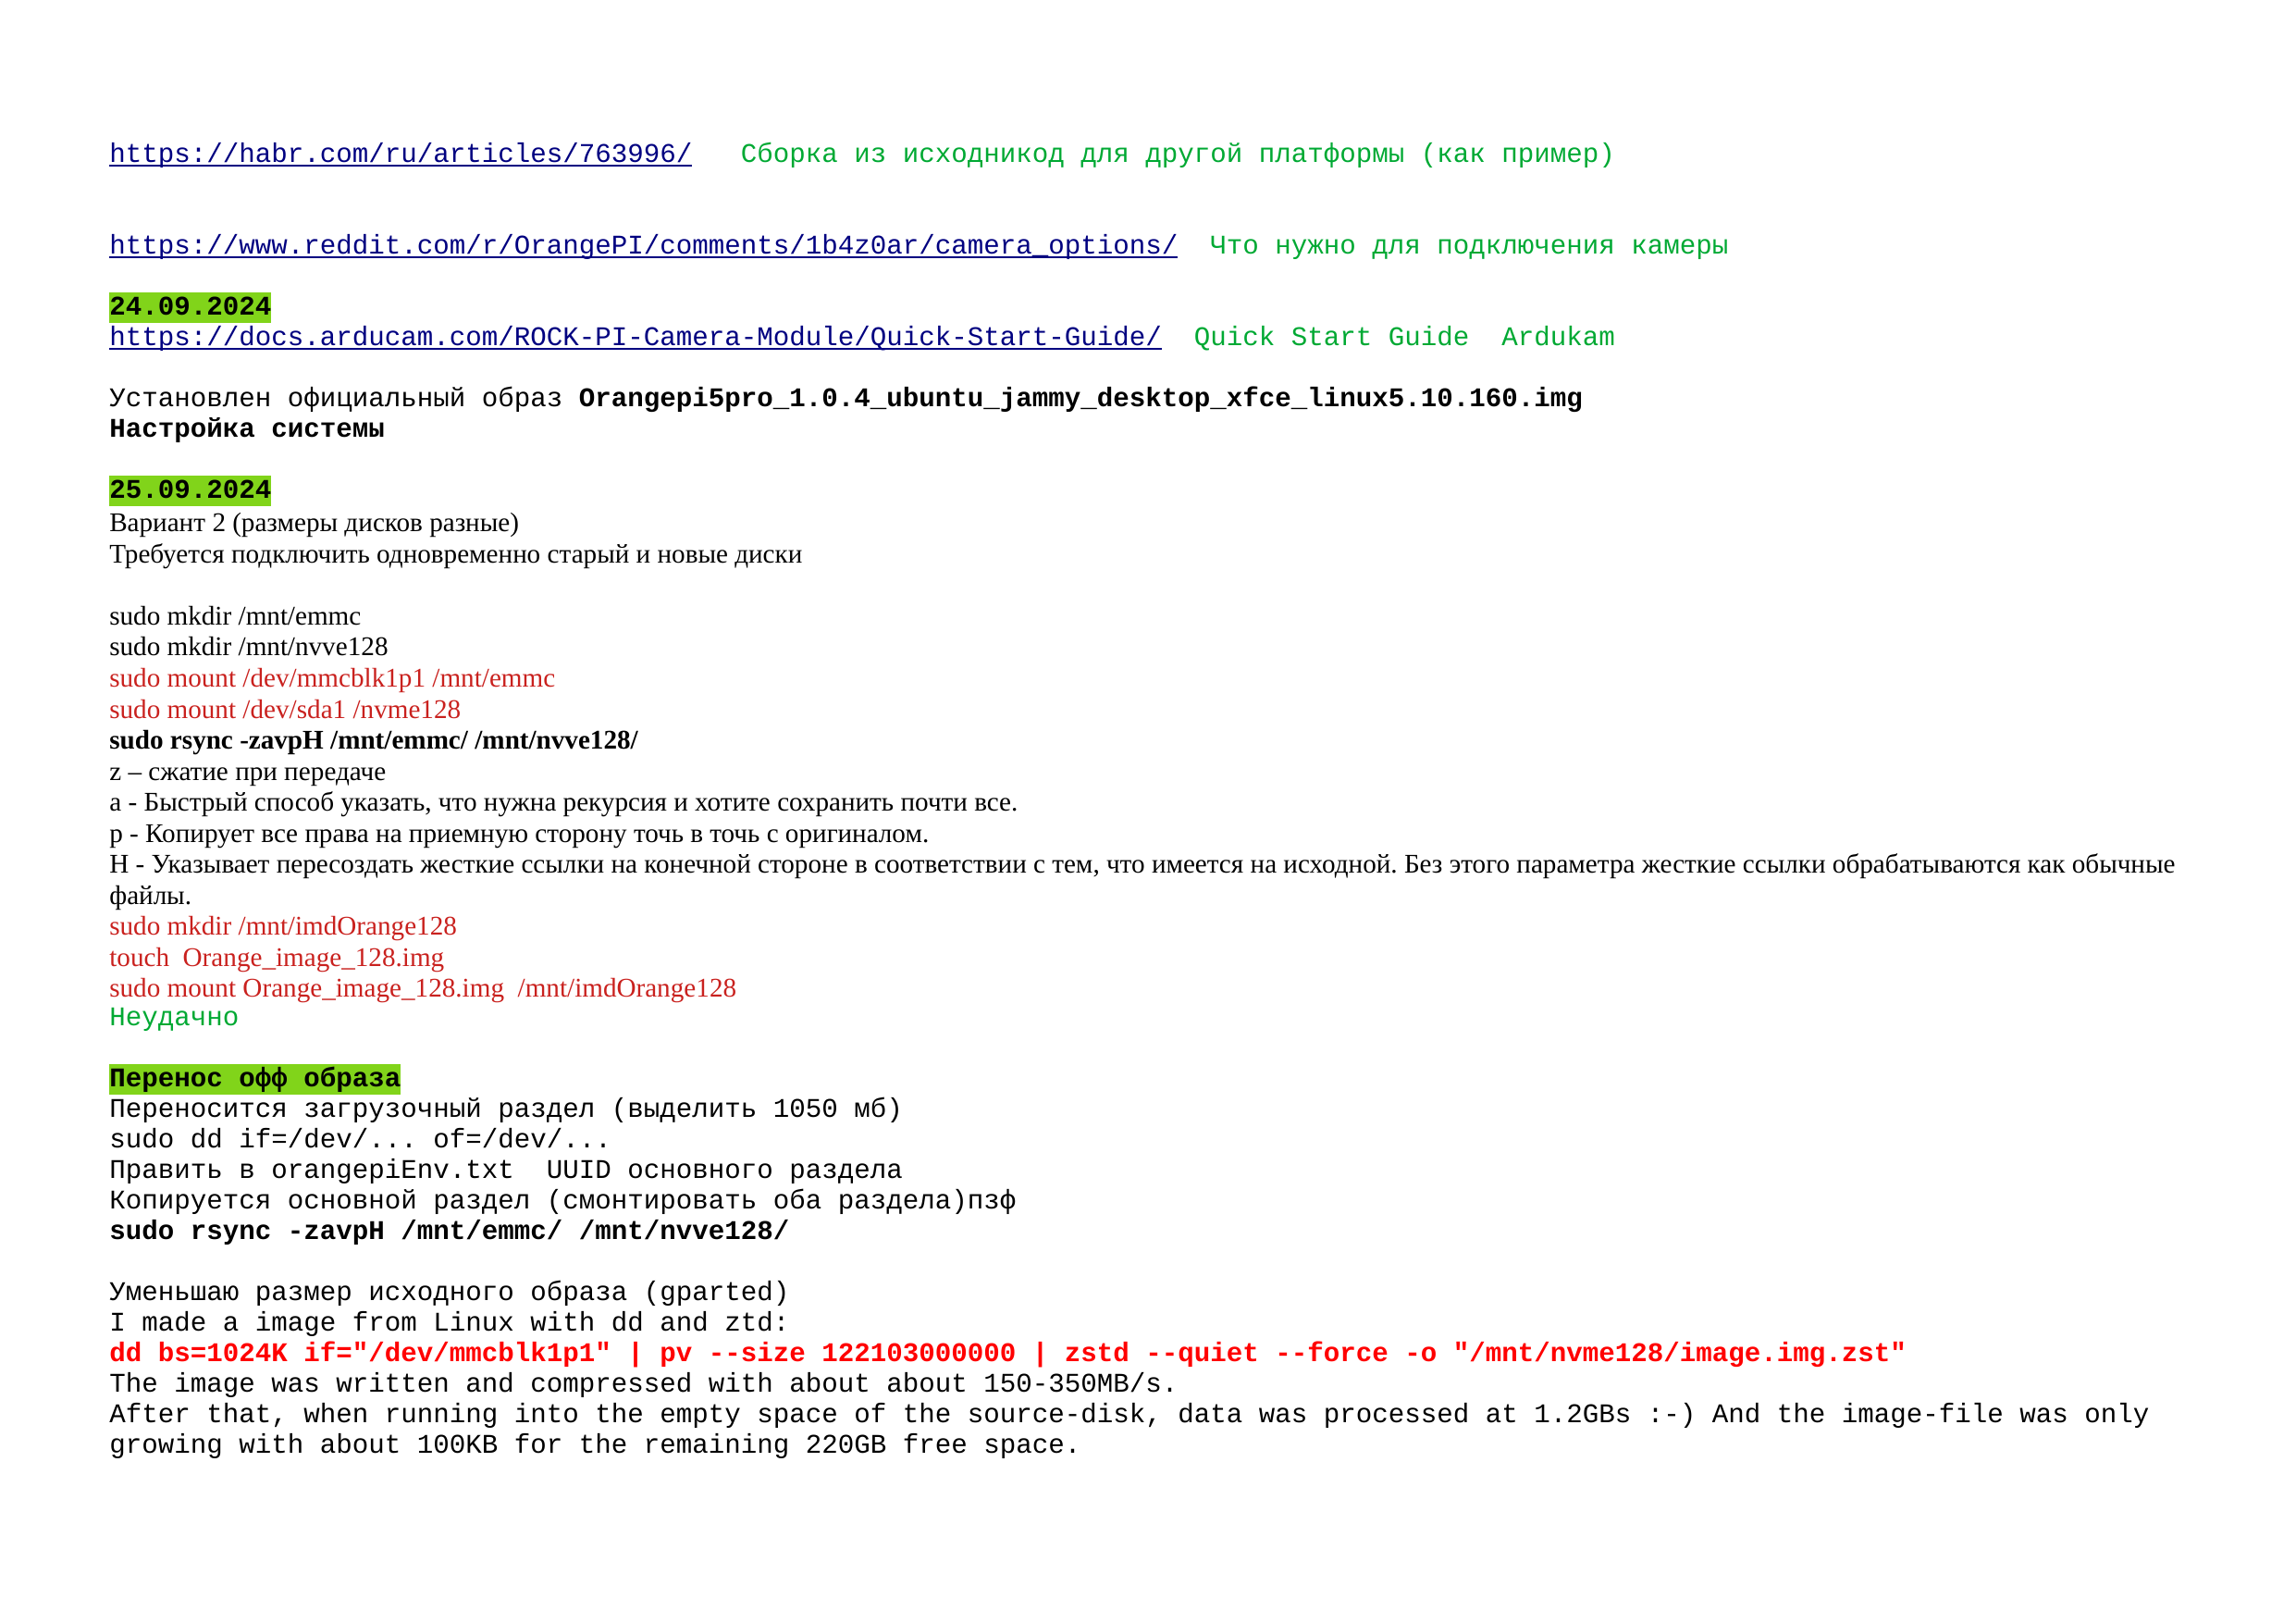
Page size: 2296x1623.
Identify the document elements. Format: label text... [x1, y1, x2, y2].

text Уменьшаю размер исходного образа (gparted) [109, 1278, 2186, 1308]
text Установлен официальный образ Orangepi5pro_1.0.4_ubuntu_jammy_desktop_xfce_linux5.10.160.img [109, 384, 2186, 415]
text 25.09.2024 [109, 476, 2186, 506]
text I made a image from Linux with dd and ztd: [109, 1308, 2186, 1339]
text Требуется подключить одновременно старый и новые диски [109, 538, 2186, 568]
text https://docs.arducam.com/ROCK-PI-Camera-Module/Quick-Start-Guide/ Quick Start Guide Ardukam [109, 323, 2186, 353]
text sudo mount Orange_image_128.img /mnt/imdOrange128 [109, 973, 2186, 1003]
text Настройка системы [109, 415, 2186, 445]
text sudo rsync -zavpH /mnt/emmc/ /mnt/nvve128/ [109, 1217, 2186, 1247]
text https://habr.com/ru/articles/763996/ Сборка из исходникод для другой платформы (как пример) [109, 140, 2186, 170]
text z – сжатие при передаче [109, 755, 2186, 786]
text Править в orangepiEnv.txt UUID основного раздела [109, 1156, 2186, 1186]
text After that, when running into the empty space of the source-disk, data was processed at 1.2GBs :-) And the image-file was only growing with about 100KB for the remaining 220GB free space. [109, 1400, 2186, 1461]
text https://www.reddit.com/r/OrangePI/comments/1b4z0ar/camera_options/ Что нужно для подключения камеры [109, 231, 2186, 262]
text a - Быстрый способ указать, что нужна рекурсия и хотите сохранить почти все. [109, 786, 2186, 817]
text 24.09.2024 [109, 292, 2186, 323]
text The image was written and compressed with about about 150-350MB/s. [109, 1369, 2186, 1400]
text H - Указывает пересоздать жесткие ссылки на конечной стороне в соответствии с тем, что имеется на исходной. Без этого параметра жесткие ссылки обрабатываются как обычные файлы. [109, 848, 2186, 910]
text Перенос офф образа [109, 1064, 2186, 1095]
text sudo rsync -zavpH /mnt/emmc/ /mnt/nvve128/ [109, 724, 2186, 755]
text Переносится загрузочный раздел (выделить 1050 мб) [109, 1095, 2186, 1125]
text sudo mount /dev/mmcblk1p1 /mnt/emmc [109, 662, 2186, 693]
text Копируется основной раздел (смонтировать оба раздела)пзф [109, 1186, 2186, 1217]
text touch Orange_image_128.img [109, 941, 2186, 973]
text Вариант 2 (размеры дисков разные) [109, 506, 2186, 538]
text sudo dd if=/dev/... of=/dev/... [109, 1125, 2186, 1156]
text sudo mount /dev/sda1 /nvme128 [109, 693, 2186, 724]
text sudo mkdir /mnt/nvve128 [109, 631, 2186, 662]
text Неудачно [109, 1003, 2186, 1034]
text p - Копирует все права на приемную сторону точь в точь с оригиналом. [109, 817, 2186, 848]
text sudo mkdir /mnt/emmc [109, 600, 2186, 631]
text sudo mkdir /mnt/imdOrange128 [109, 910, 2186, 941]
text dd bs=1024K if="/dev/mmcblk1p1" | pv --size 122103000000 | zstd --quiet --force -o "/mnt/nvme128/image.img.zst" [109, 1339, 2186, 1369]
